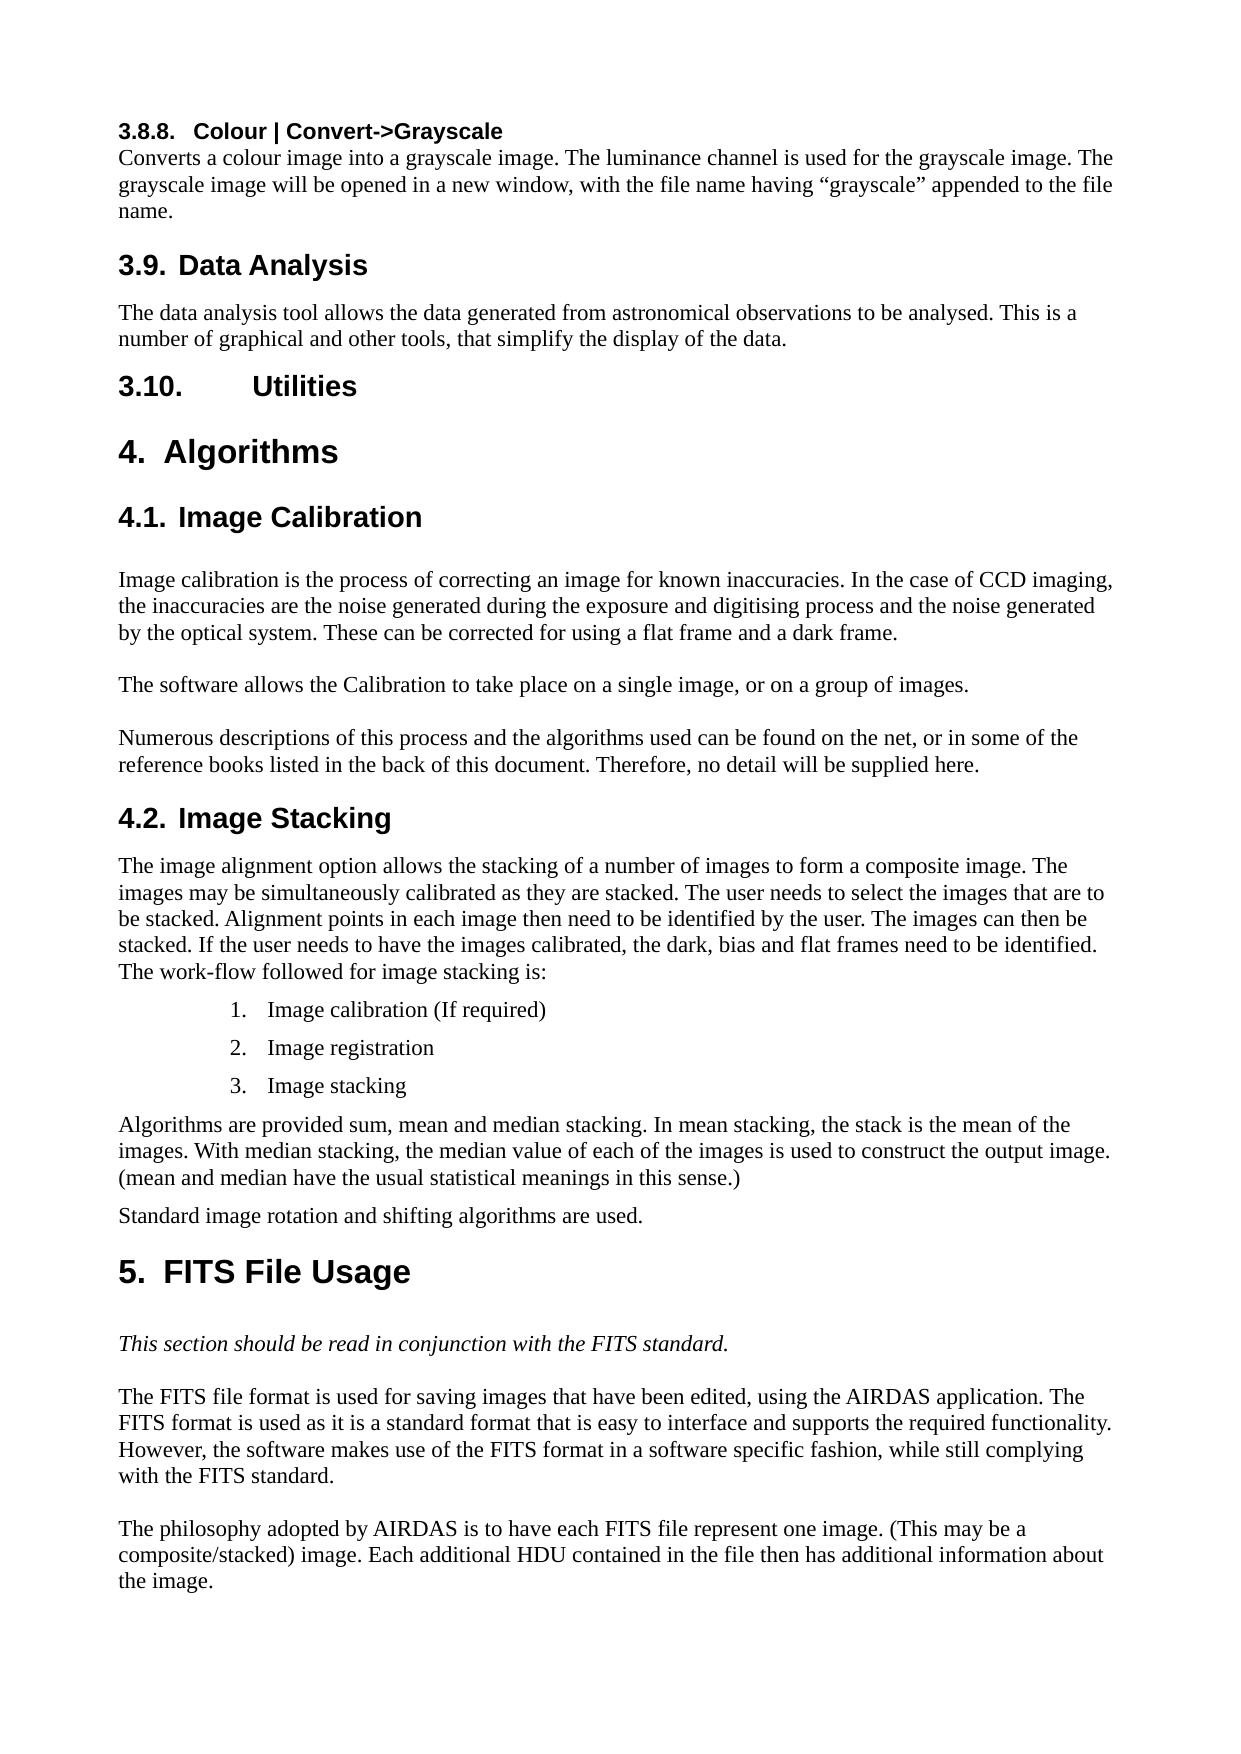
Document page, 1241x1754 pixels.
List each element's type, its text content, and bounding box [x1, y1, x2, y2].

text The data analysis tool allows the data generated from astronomical observations to be analysed. This is a number of graphical and other tools, that simplify the display of the data. [118, 299, 1122, 352]
list Image registration [229, 1034, 1122, 1061]
subtitle Colour | Convert->Grayscale [118, 118, 1122, 144]
text Image calibration is the process of correcting an image for known inaccuracies. In the case of CCD imaging, the inaccuracies are the noise generated during the exposure and digitising process and the noise generated by the optical system. These can be corrected for using a flat frame and a dark frame. [118, 546, 1122, 645]
text The software allows the Calibration to take place on a single image, or on a group of images. [118, 658, 1122, 698]
list Image stacking [229, 1073, 1122, 1099]
subtitle Data Analysis [118, 248, 1122, 281]
text The FITS file format is used for saving images that have been edited, using the AIRDAS application. The FITS format is used as it is a standard format that is easy to interface and supports the required functionality. However, the software makes use of the FITS format in a software specific fashion, while still complying with the FITS standard. [118, 1369, 1122, 1488]
text This section should be read in conjunction with the FITS standard. [118, 1308, 1122, 1357]
subtitle Image Stacking [118, 801, 1122, 835]
text Algorithms are provided sum, mean and median stacking. In mean stacking, the stack is the mean of the images. With median stacking, the median value of each of the images is used to construct the output image. (mean and median have the usual statistical meanings in this sense.) [118, 1111, 1122, 1190]
text Standard image rotation and shifting algorithms are used. [118, 1202, 1122, 1228]
text Converts a colour image into a grayscale image. The luminance channel is used for the grayscale image. The grayscale image will be opened in a new window, with the file name having “grayscale” appended to the file name. [118, 144, 1122, 223]
text The philosophy adopted by AIRDAS is to have each FITS file represent one image. (This may be a composite/stacked) image. Each additional HDU contained in the file then has additional information about the image. [118, 1501, 1122, 1594]
text The image alignment option allows the stacking of a number of images to form a composite image. The images may be simultaneously calibrated as they are stacked. The user needs to select the images that are to be stacked. Alignment points in each image then need to be identified by the user. The images can then be stacked. If the user needs to have the images calibrated, the dark, bias and flat frames need to be identified. The work-flow followed for image stacking is: [118, 852, 1122, 984]
subtitle Image Calibration [118, 500, 1122, 534]
text Numerous descriptions of this process and the algorithms used can be found on the net, or in some of the reference books listed in the back of this document. Therefore, no detail will be supplied here. [118, 710, 1122, 777]
list Image calibration (If required) [229, 996, 1122, 1022]
subtitle FITS File Usage [118, 1252, 1122, 1290]
subtitle Algorithms [118, 432, 1122, 471]
subtitle Utilities [118, 369, 1122, 403]
